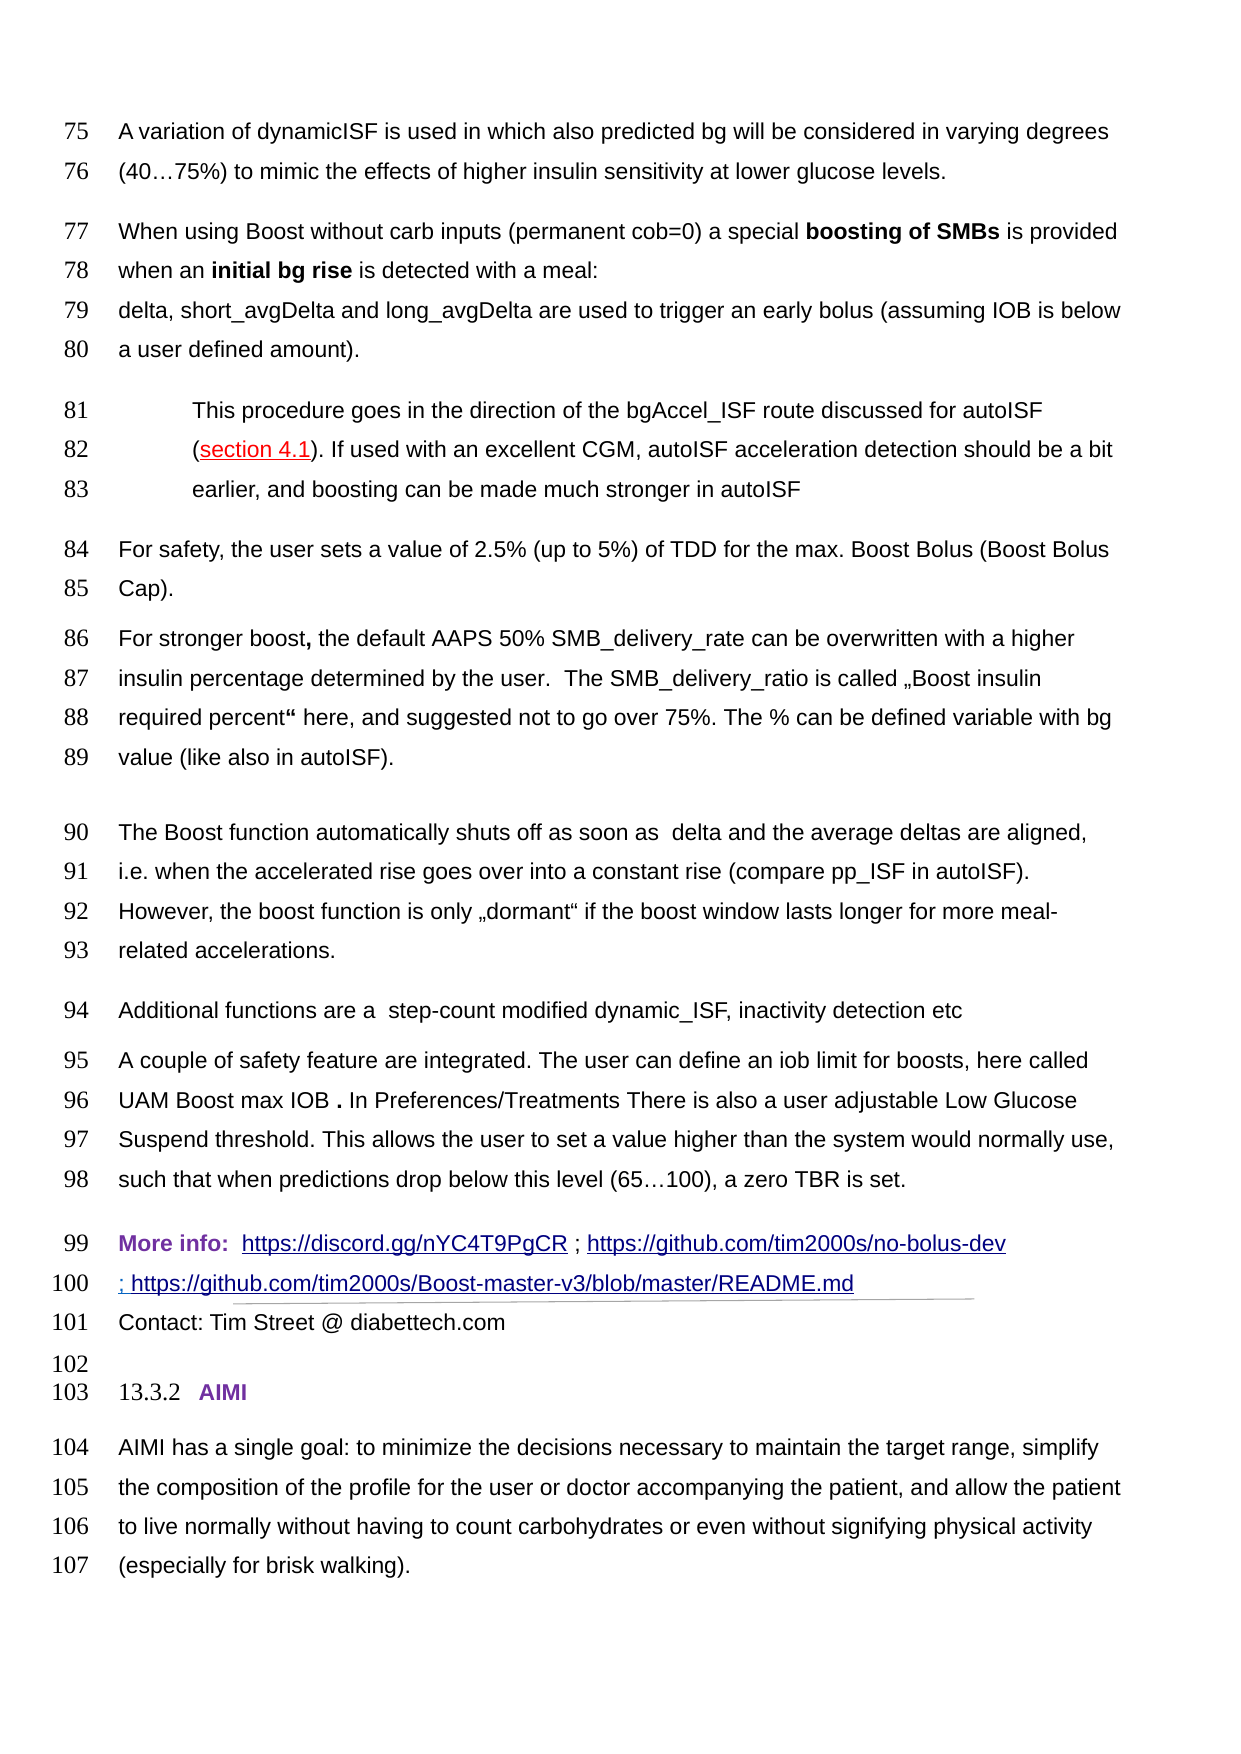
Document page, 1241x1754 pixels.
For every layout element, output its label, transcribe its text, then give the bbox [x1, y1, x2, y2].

text This procedure goes in the direction of the bgAccel_ISF route discussed for autoISF (section 4.1). If used with an excellent CGM, autoISF acceleration detection should be a bit earlier, and boosting can be made much stronger in autoISF [192, 397, 1122, 502]
text A variation of dynamicISF is used in which also predicted bg will be considered in varying degrees (40…75%) to mimic the effects of higher insulin sensitivity at lower glucose levels. [118, 118, 1122, 184]
text When using Boost without carb inputs (permanent cob=0) a special boosting of SMBs is provided when an initial bg rise is detected with a meal: delta, short_avgDelta and long_avgDelta are used to trigger an early bolus (assuming IOB is below a user defined amount). [118, 218, 1122, 363]
text A couple of safety feature are integrated. The user can define an iob limit for boosts, here called UAM Boost max IOB . In Preferences/Treatments There is also a user adjustable Low Glucose Suspend threshold. This allows the user to set a value higher than the system would normally use, such that when predictions drop below this level (65…100), a zero TBR is set. [118, 1047, 1122, 1192]
text The Boost function automatically shuts off as soon as delta and the average deltas are aligned, i.e. when the accelerated rise goes over into a constant rise (compare pp_ISF in autoISF). However, the boost function is only „dormant“ if the boost window lasts longer for more meal-related accelerations. [118, 819, 1122, 963]
list AIMI [118, 1377, 1122, 1406]
text Additional functions are a step-count modified dynamic_ISF, inactivity detection etc [118, 997, 1122, 1024]
text For safety, the user sets a value of 2.5% (up to 5%) of TDD for the max. Boost Bolus (Boost Bolus Cap). [118, 536, 1122, 602]
text For stronger boost, the default AAPS 50% SMB_delivery_rate can be overwritten with a higher insulin percentage determined by the user. The SMB_delivery_ratio is called „Boost insulin required percent“ here, and suggested not to go over 75%. The % can be defined variable with bg value (like also in autoISF). [118, 625, 1122, 770]
text ; https://github.com/tim2000s/Boost-master-v3/blob/master/README.md [118, 1270, 1122, 1296]
text Contact: Tim Street @ diabettech.com [118, 1309, 1122, 1336]
text More info: https://discord.gg/nYC4T9PgCR ; https://github.com/tim2000s/no-bolus-dev [118, 1230, 1122, 1257]
text AIMI has a single goal: to minimize the decisions necessary to maintain the target range, simplify the composition of the profile for the user or doctor accompanying the patient, and allow the patient to live normally without having to count carbohydrates or even without signifying physical activity (especially for brisk walking). [118, 1434, 1122, 1579]
